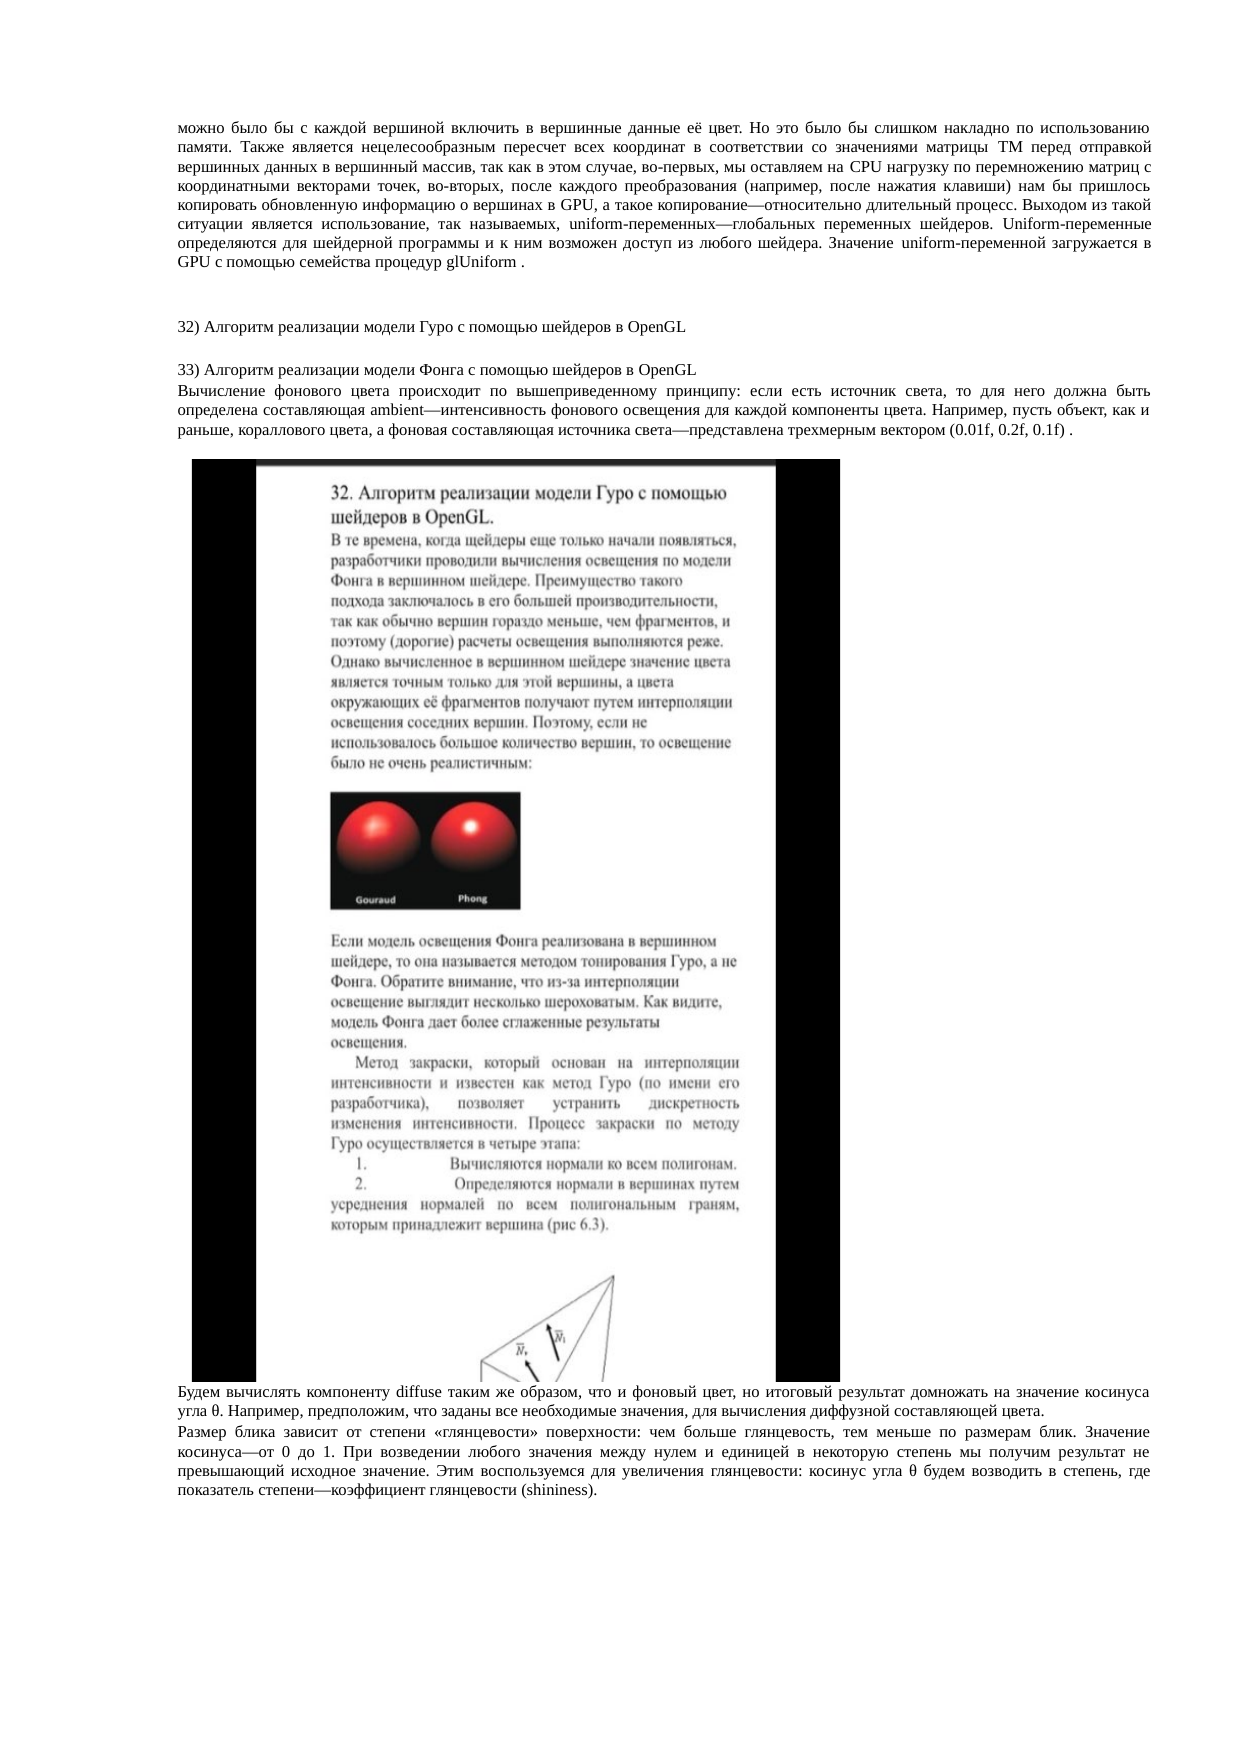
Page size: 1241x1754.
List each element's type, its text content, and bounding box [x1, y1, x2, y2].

text можно было бы с каждой вершиной включить в вершинные данные её цвет. Но это было бы слишком накладно по использованию памяти. Также является нецелесообразным пересчет всех координат в соответствии со значениями матрицы TM перед отправкой вершинных данных в вершинный массив, так как в этом случае, во-первых, мы оставляем на CPU нагрузку по перемножению матриц с координатными векторами точек, во-вторых, после каждого преобразования (например, после нажатия клавиши) нам бы пришлось копировать обновленную информацию о вершинах в GPU, а такое копирование—относительно длительный процесс. Выходом из такой ситуации является использование, так называемых, uniform-переменных—глобальных переменных шейдеров. Uniform-переменные определяются для шейдерной программы и к ним возможен доступ из любого шейдера. Значение uniform-переменной загружается в GPU с помощью семейства процедур glUniform . [177, 118, 1152, 271]
text 32) Алгоритм реализации модели Гуро с помощью шейдеров в OpenGL [177, 317, 1152, 336]
text 33) Алгоритм реализации модели Фонга с помощью шейдеров в OpenGL [177, 359, 1152, 379]
text Размер блика зависит от степени «глянцевости» поверхности: чем больше глянцевость, тем меньше по размерам блик. Значение косинуса—от 0 до 1. При возведении любого значения между нулем и единицей в некоторую степень мы получим результат не превышающий исходное значение. Этим воспользуемся для увеличения глянцевости: косинус угла θ будем возводить в степень, где показатель степени—коэффициент глянцевости (shininess). [177, 1422, 1152, 1499]
text Будем вычислять компоненту diffuse таким же образом, что и фоновый цвет, но итоговый результат домножать на значение косинуса угла θ. Например, предположим, что заданы все необходимые значения, для вычисления диффузной составляющей цвета. [177, 441, 1152, 1420]
text Вычисление фонового цвета происходит по вышеприведенному принципу: если есть источник света, то для него должна быть определена составляющая ambient—интенсивность фонового освещения для каждой компоненты цвета. Например, пусть объект, как и раньше, кораллового цвета, а фоновая составляющая источника света—представлена трехмерным вектором (0.01f, 0.2f, 0.1f) . [177, 381, 1152, 438]
